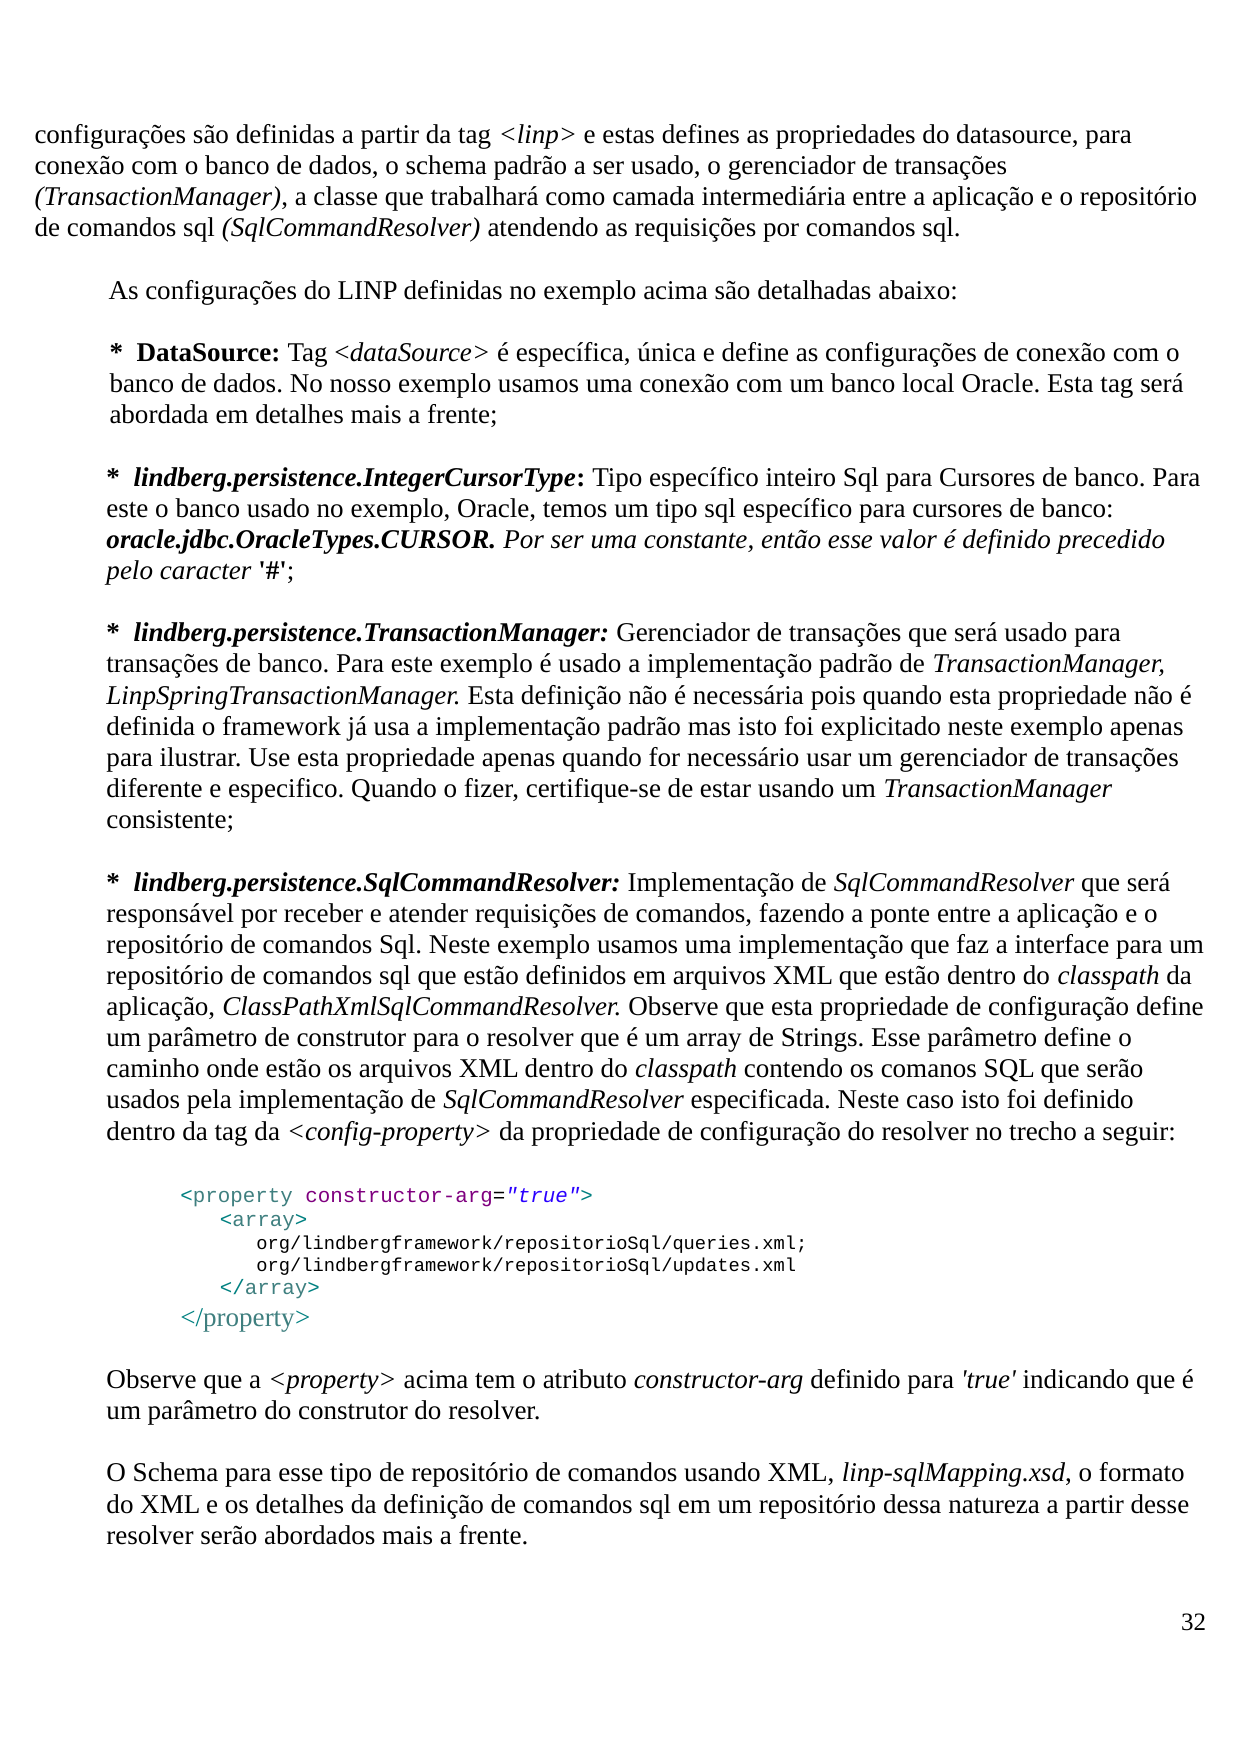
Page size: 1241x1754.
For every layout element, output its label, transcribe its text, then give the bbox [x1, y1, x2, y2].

list * lindberg.persistence.IntegerCursorType: Tipo específico inteiro Sql para Cursores de banco. Para este o banco usado no exemplo, Oracle, temos um tipo sql específico para cursores de banco: oracle.jdbc.OracleTypes.CURSOR. Por ser uma constante, então esse valor é definido precedido pelo caracter '#'; [106, 461, 1206, 585]
text configurações são definidas a partir da tag <linp> e estas defines as propriedades do datasource, para conexão com o banco de dados, o schema padrão a ser usado, o gerenciador de transações (TransactionManager), a classe que trabalhará como camada intermediária entre a aplicação e o repositório de comandos sql (SqlCommandResolver) atendendo as requisições por comandos sql. [34, 118, 1206, 243]
text <array> [34, 1209, 1206, 1232]
text O Schema para esse tipo de repositório de comandos usando XML, linp-sqlMapping.xsd, o formato do XML e os detalhes da definição de comandos sql em um repositório dessa natureza a partir desse resolver serão abordados mais a frente. [106, 1457, 1206, 1550]
list * DataSource: Tag <dataSource> é específica, única e define as configurações de conexão com o banco de dados. No nosso exemplo usamos uma conexão com um banco local Oracle. Esta tag será abordada em detalhes mais a frente; [109, 336, 1206, 429]
text </array> [34, 1277, 1206, 1301]
text <property constructor-arg="true"> [106, 1177, 1206, 1209]
text * lindberg.persistence.SqlCommandResolver: Implementação de SqlCommandResolver que será responsável por receber e atender requisições de comandos, fazendo a ponte entre a aplicação e o repositório de comandos Sql. Neste exemplo usamos uma implementação que faz a interface para um repositório de comandos sql que estão definidos em arquivos XML que estão dentro do classpath da aplicação, ClassPathXmlSqlCommandResolver. Observe que esta propriedade de configuração define um parâmetro de construtor para o resolver que é um array de Strings. Esse parâmetro define o caminho onde estão os arquivos XML dentro do classpath contendo os comanos SQL que serão usados pela implementação de SqlCommandResolver especificada. Neste caso isto foi definido dentro da tag da <config-property> da propriedade de configuração do resolver no trecho a seguir: [106, 866, 1206, 1146]
text Observe que a <property> acima tem o atributo constructor-arg definido para 'true' indicando que é um parâmetro do construtor do resolver. [106, 1363, 1206, 1425]
text </property> [106, 1301, 1206, 1332]
text * lindberg.persistence.TransactionManager: Gerenciador de transações que será usado para transações de banco. Para este exemplo é usado a implementação padrão de TransactionManager, LinpSpringTransactionManager. Esta definição não é necessária pois quando esta propriedade não é definida o framework já usa a implementação padrão mas isto foi explicitado neste exemplo apenas para ilustrar. Use esta propriedade apenas quando for necessário usar um gerenciador de transações diferente e especifico. Quando o fizer, certifique-se de estar usando um TransactionManager consistente; [106, 616, 1206, 834]
text org/lindbergframework/repositorioSql/queries.xml; org/lindbergframework/repositorioSql/updates.xml [34, 1232, 1206, 1277]
text As configurações do LINP definidas no exemplo acima são detalhadas abaixo: [34, 274, 1206, 305]
